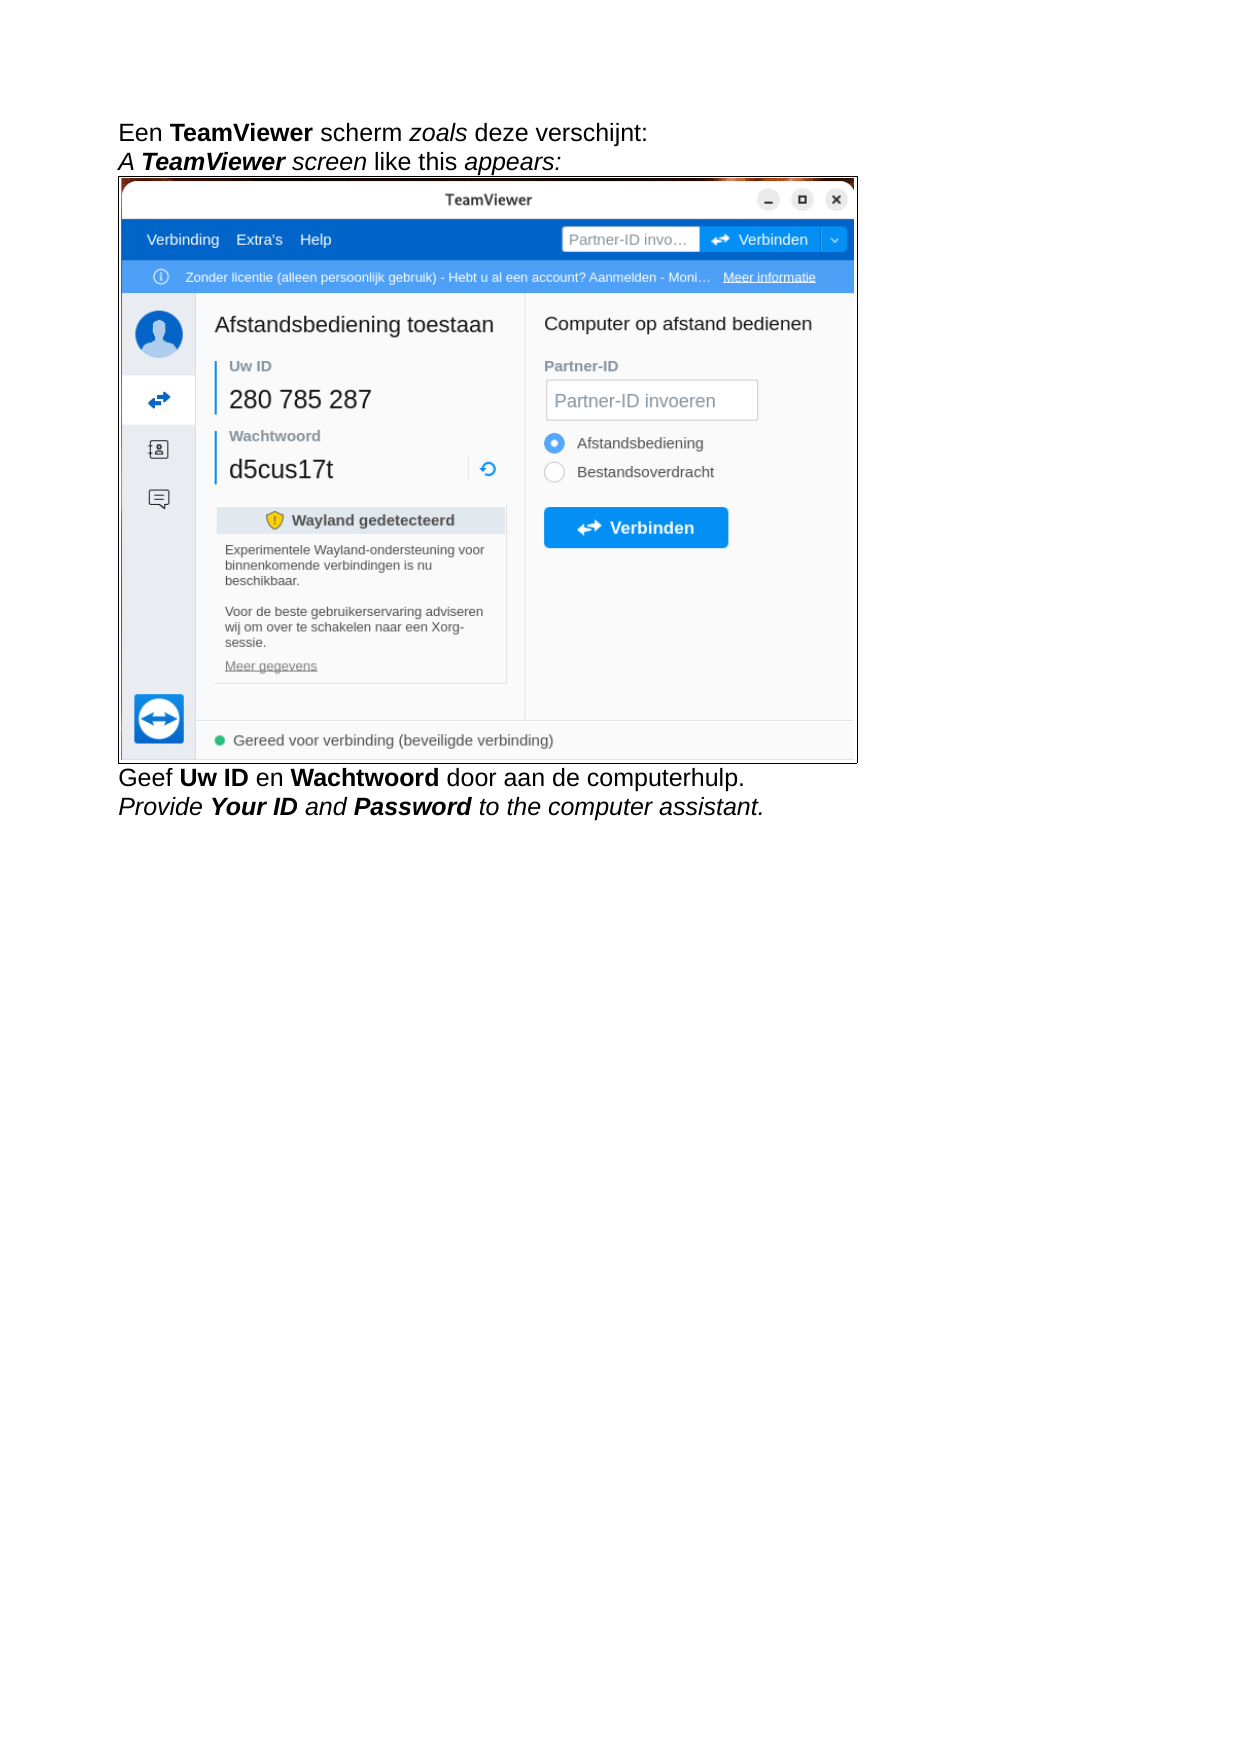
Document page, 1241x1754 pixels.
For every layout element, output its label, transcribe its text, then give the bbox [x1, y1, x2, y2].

picture [121, 178, 854, 760]
text Geef Uw ID en Wachtwoord door aan de computerhulp. Provide Your ID and Password to the computer assistant. [118, 763, 1122, 820]
text Een TeamViewer scherm zoals deze verschijnt: A TeamViewer screen like this appears: [118, 118, 1122, 176]
